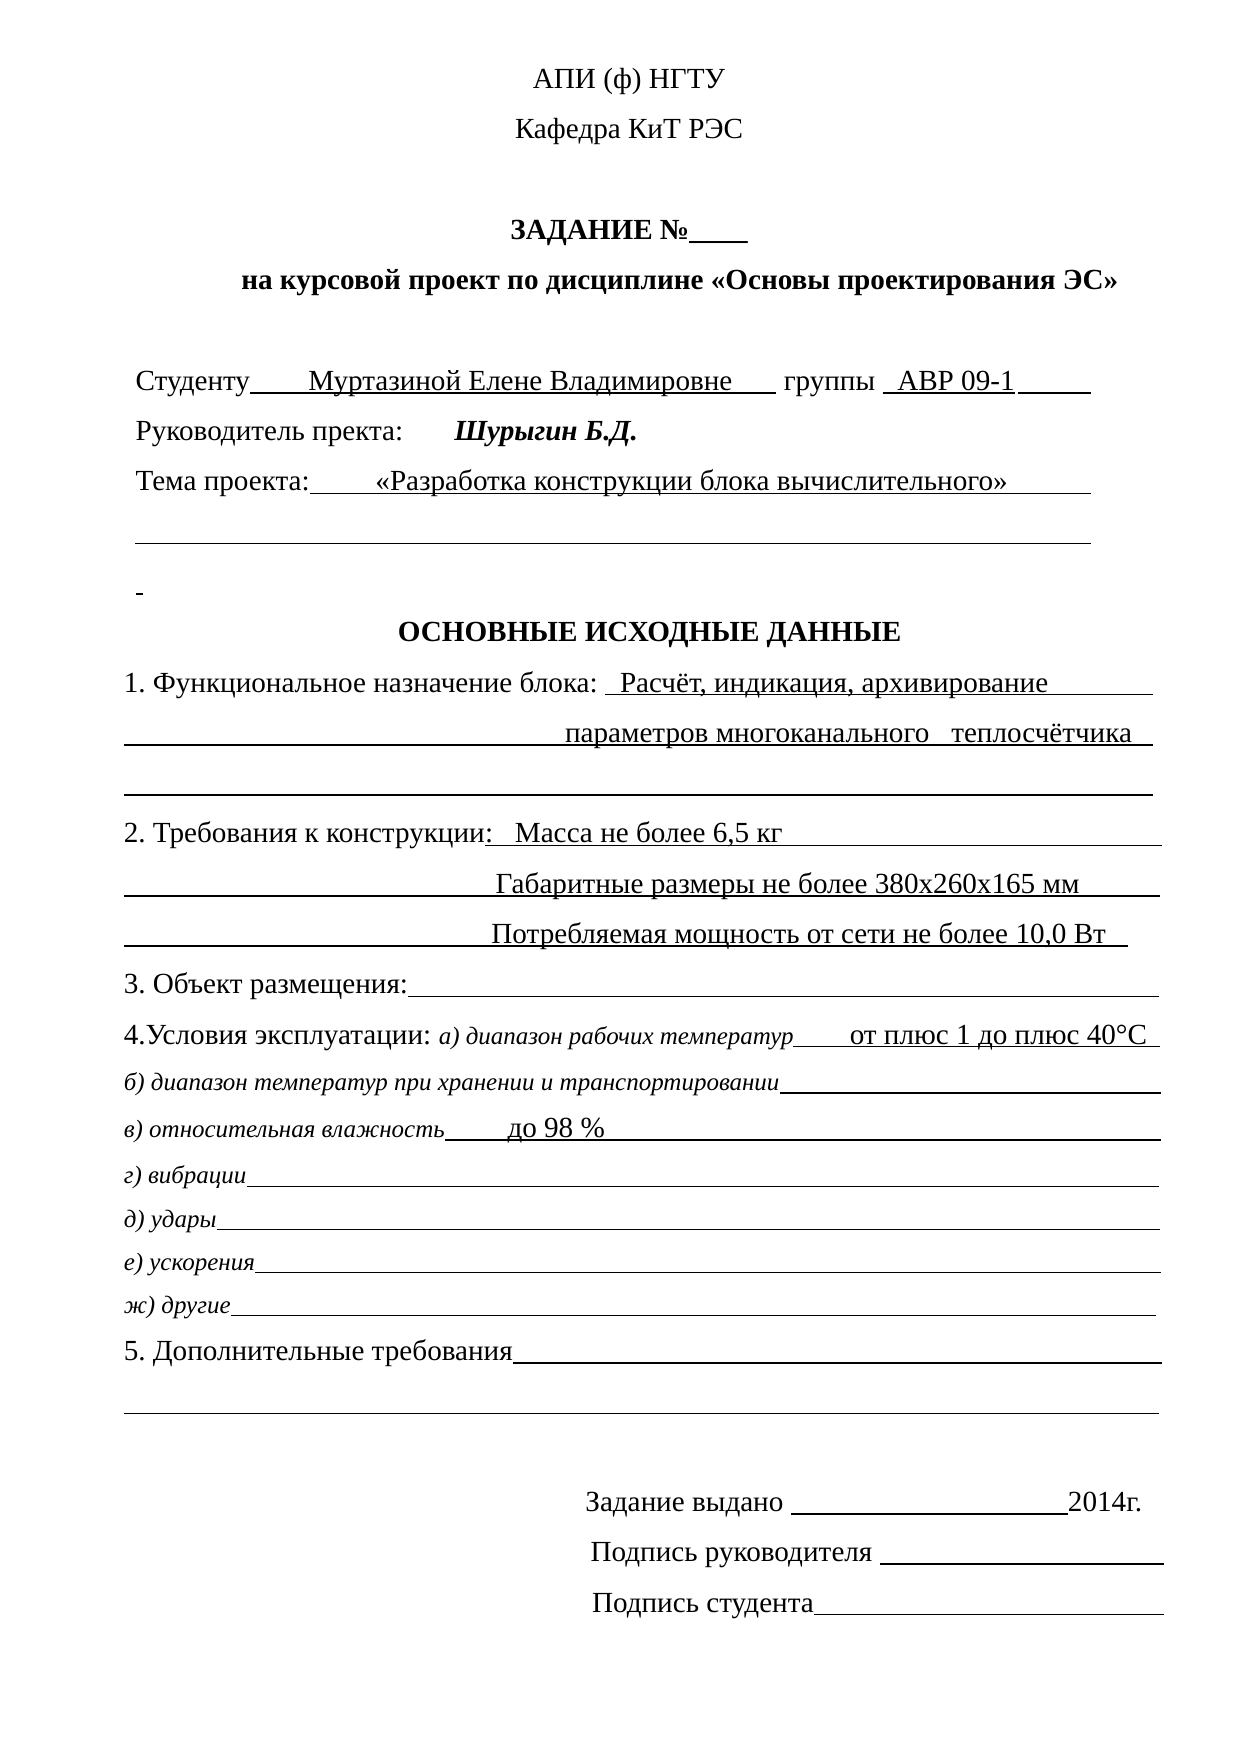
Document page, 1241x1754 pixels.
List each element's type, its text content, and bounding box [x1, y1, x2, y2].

text в) относительная влажность до 98 % [123, 1110, 1164, 1144]
text ОСНОВНЫЕ ИСХОДНЫЕ ДАННЫЕ [135, 614, 1164, 648]
text АПИ (ф) НГТУ [123, 61, 1193, 94]
text 2. Требования к конструкции: Масса не более 6,5 кг [123, 816, 1164, 849]
text на курсовой проект по дисциплине «Основы проектирования ЭС» [94, 262, 1164, 296]
text Руководитель пректа: Шурыгин Б.Д. [135, 413, 1164, 447]
text Студенту Муртазиной Елене Владимировне группы АВР 09-1 [135, 363, 1164, 396]
text Кафедра КиТ РЭС [94, 111, 1164, 145]
text Задание выдано 2014г. [123, 1484, 1164, 1518]
text Тема проекта: «Разработка конструкции блока вычислительного» [135, 463, 1164, 497]
text 1. Функциональное назначение блока: Расчёт, индикация, архивирование параметров многоканального теплосчётчика [123, 665, 1164, 799]
text 5. Дополнительные требования [123, 1333, 1164, 1367]
text г) вибрации [123, 1161, 1164, 1189]
text б) диапазон температур при хранении и транспортировании [123, 1067, 1164, 1096]
text ж) другие [123, 1290, 1164, 1319]
text д) удары [123, 1204, 1164, 1232]
text е) ускорения [123, 1247, 1164, 1276]
text 4.Условия эксплуатации: а) диапазон рабочих температур от плюс 1 до плюс 40°С [123, 1017, 1164, 1050]
text ЗАДАНИЕ №____ [94, 212, 1164, 245]
text Подпись студента [123, 1585, 1164, 1618]
text Подпись руководителя [123, 1534, 1164, 1568]
text Габаритные размеры не более 380х260х165 мм Потребляемая мощность от сети не более 10,0 Вт [123, 866, 1164, 950]
text 3. Объект размещения: [123, 967, 1164, 1000]
